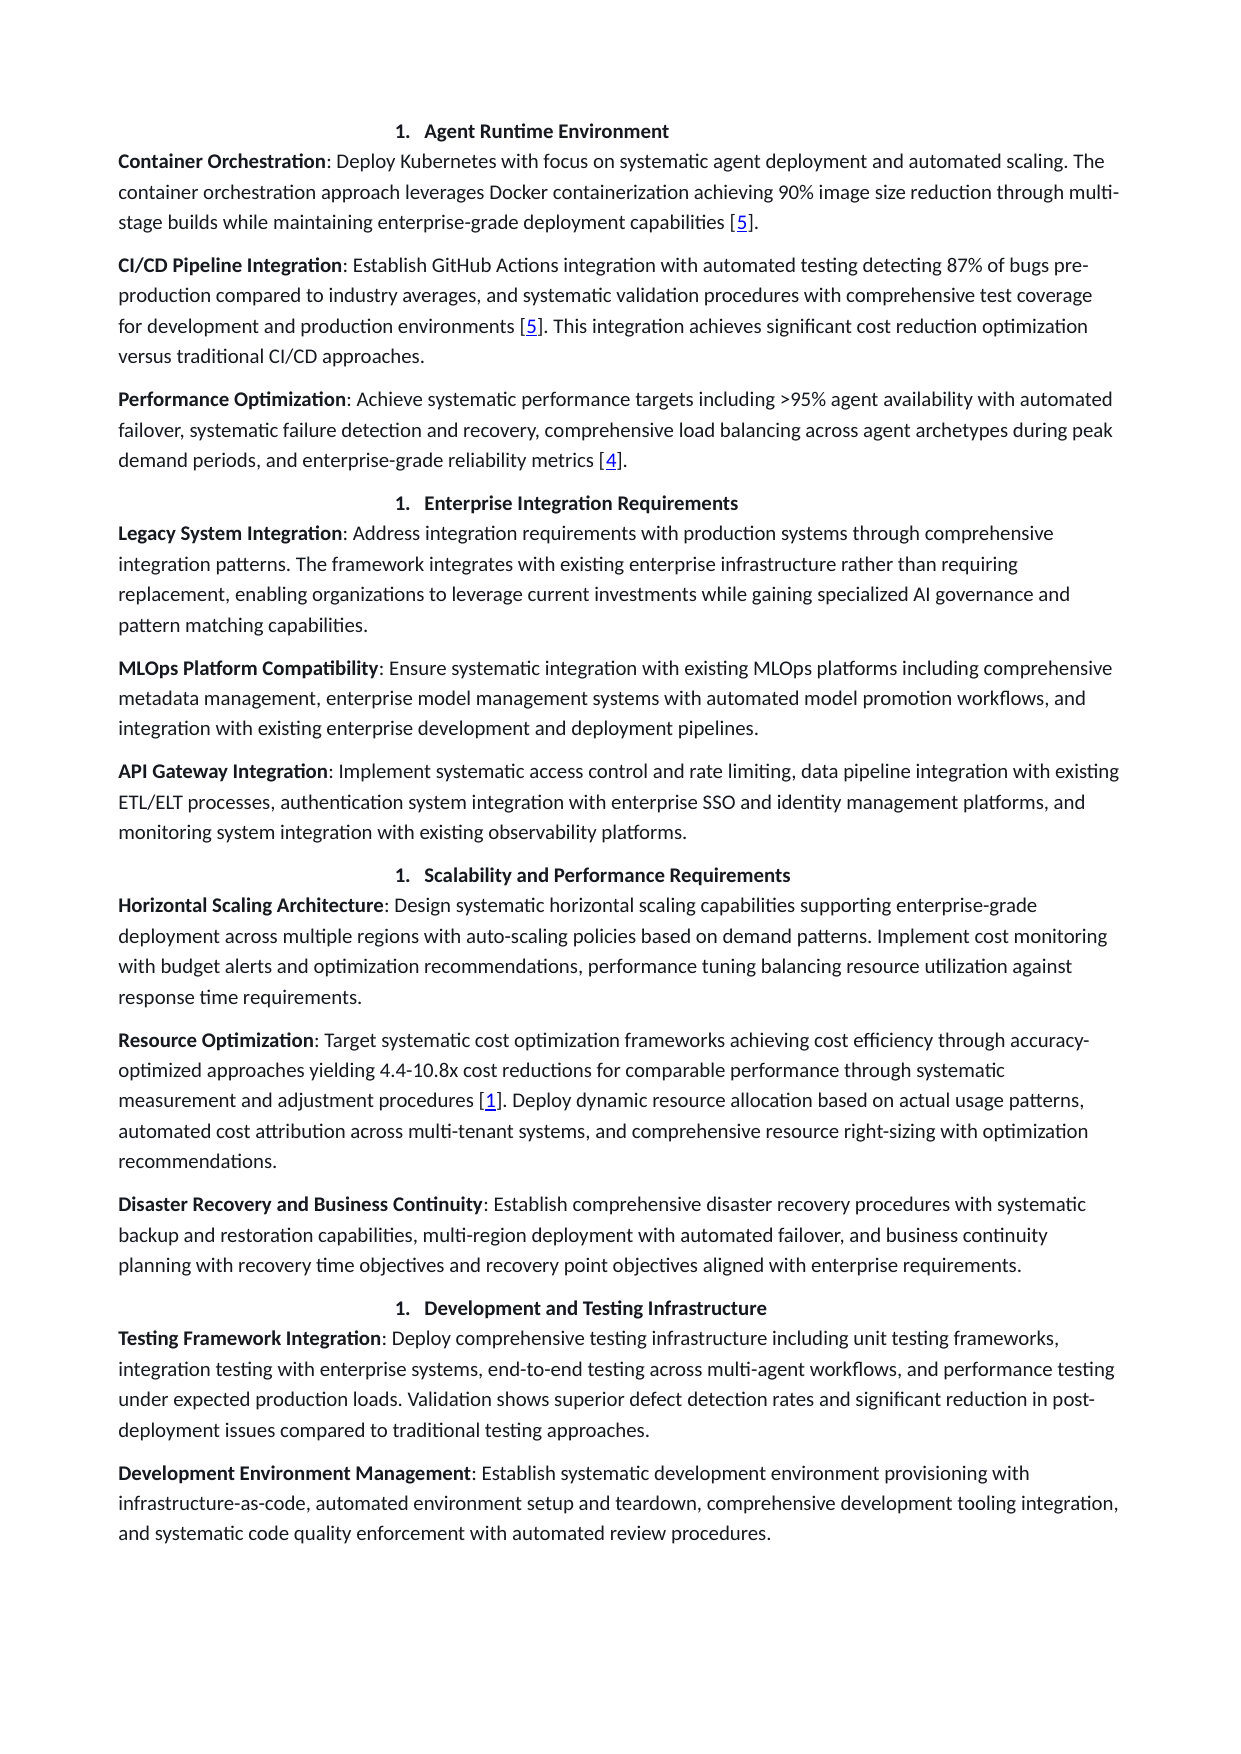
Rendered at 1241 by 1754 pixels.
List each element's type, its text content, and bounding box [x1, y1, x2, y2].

text Resource Optimization: Target systematic cost optimization frameworks achieving cost efficiency through accuracy-optimized approaches yielding 4.4-10.8x cost reductions for comparable performance through systematic measurement and adjustment procedures [1]. Deploy dynamic resource allocation based on actual usage patterns, automated cost attribution across multi-tenant systems, and comprehensive resource right-sizing with optimization recommendations. [118, 1027, 1122, 1174]
subtitle Development and Testing Infrastructure [394, 1295, 1122, 1321]
text Performance Optimization: Achieve systematic performance targets including >95% agent availability with automated failover, systematic failure detection and recovery, comprehensive load balancing across agent archetypes during peak demand periods, and enterprise-grade reliability metrics [4]. [118, 386, 1122, 473]
text CI/CD Pipeline Integration: Establish GitHub Actions integration with automated testing detecting 87% of bugs pre-production compared to industry averages, and systematic validation procedures with comprehensive test coverage for development and production environments [5]. This integration achieves significant cost reduction optimization versus traditional CI/CD approaches. [118, 252, 1122, 369]
subtitle Scalability and Performance Requirements [394, 862, 1122, 888]
text Testing Framework Integration: Deploy comprehensive testing infrastructure including unit testing frameworks, integration testing with enterprise systems, end-to-end testing across multi-agent workflows, and performance testing under expected production loads. Validation shows superior defect detection rates and significant reduction in post-deployment issues compared to traditional testing approaches. [118, 1326, 1122, 1442]
text Legacy System Integration: Address integration requirements with production systems through comprehensive integration patterns. The framework integrates with existing enterprise infrastructure rather than requiring replacement, enabling organizations to leverage current investments while gaining specialized AI governance and pattern matching capabilities. [118, 521, 1122, 637]
text Horizontal Scaling Architecture: Design systematic horizontal scaling capabilities supporting enterprise-grade deployment across multiple regions with auto-scaling policies based on demand patterns. Implement cost monitoring with budget alerts and optimization recommendations, performance tuning balancing resource utilization against response time requirements. [118, 893, 1122, 1009]
subtitle Agent Runtime Environment [394, 118, 1122, 143]
text API Gateway Integration: Implement systematic access control and rate limiting, data pipeline integration with existing ETL/ELT processes, authentication system integration with enterprise SSO and identity management platforms, and monitoring system integration with existing observability platforms. [118, 758, 1122, 845]
text Disaster Recovery and Business Continuity: Establish comprehensive disaster recovery procedures with systematic backup and restoration capabilities, multi-region deployment with automated failover, and business continuity planning with recovery time objectives and recovery point objectives aligned with enterprise requirements. [118, 1191, 1122, 1278]
text Development Environment Management: Establish systematic development environment provisioning with infrastructure-as-code, automated environment setup and teardown, comprehensive development tooling integration, and systematic code quality enforcement with automated review procedures. [118, 1460, 1122, 1546]
text MLOps Platform Compatibility: Ensure systematic integration with existing MLOps platforms including comprehensive metadata management, enterprise model management systems with automated model promotion workflows, and integration with existing enterprise development and deployment pipelines. [118, 655, 1122, 741]
subtitle Enterprise Integration Requirements [394, 490, 1122, 516]
text Container Orchestration: Deploy Kubernetes with focus on systematic agent deployment and automated scaling. The container orchestration approach leverages Docker containerization achieving 90% image size reduction through multi-stage builds while maintaining enterprise-grade deployment capabilities [5]. [118, 148, 1122, 235]
